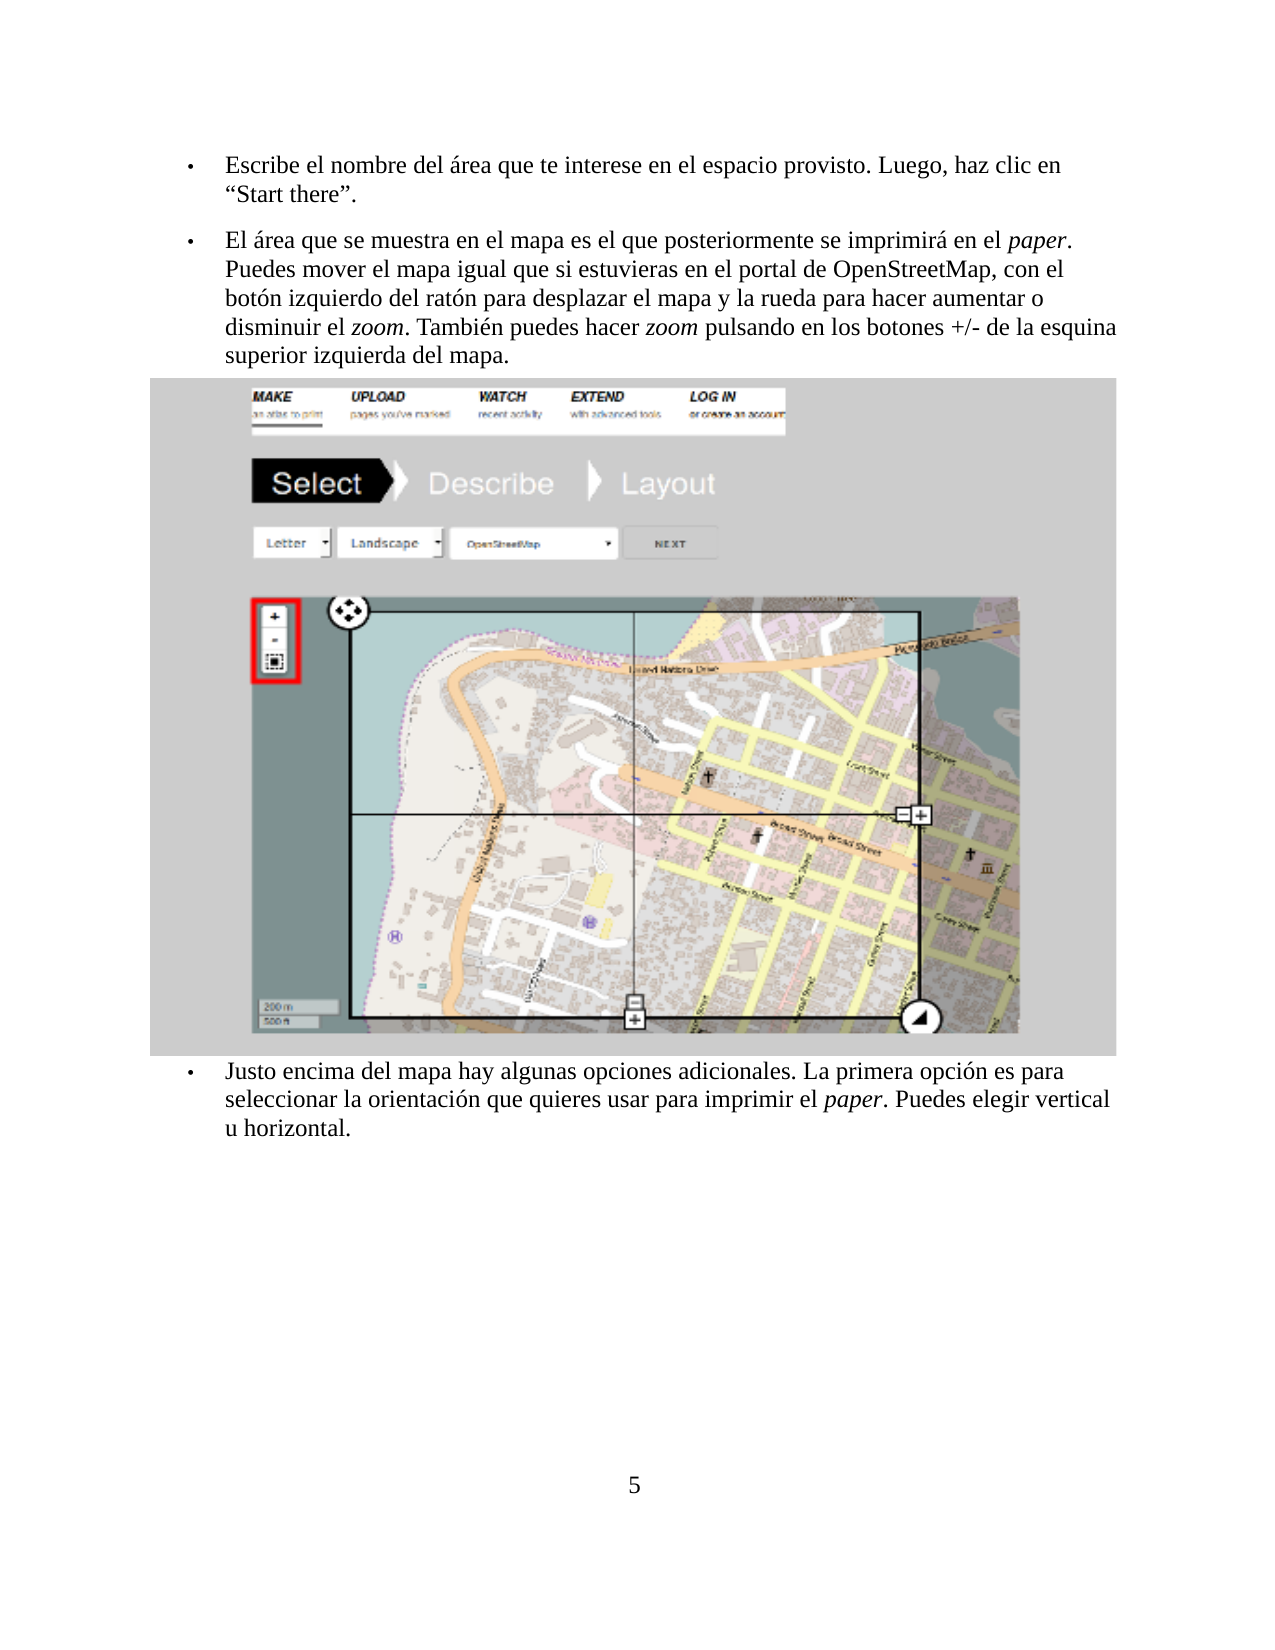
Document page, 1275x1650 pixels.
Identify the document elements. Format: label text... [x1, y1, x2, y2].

list Escribe el nombre del área que te interese en el espacio provisto. Luego, haz clic en “Start there”. [187, 150, 1125, 207]
picture [150, 378, 1117, 1056]
list Justo encima del mapa hay algunas opciones adicionales. La primera opción es para seleccionar la orientación que quieres usar para imprimir el paper. Puedes elegir vertical u horizontal. [187, 1056, 1125, 1142]
list El área que se muestra en el mapa es el que posteriormente se imprimirá en el paper. Puedes mover el mapa igual que si estuvieras en el portal de OpenStreetMap, con el botón izquierdo del ratón para desplazar el mapa y la rueda para hacer aumentar o disminuir el zoom. También puedes hacer zoom pulsando en los botones +/- de la esquina superior izquierda del mapa. [187, 225, 1125, 369]
